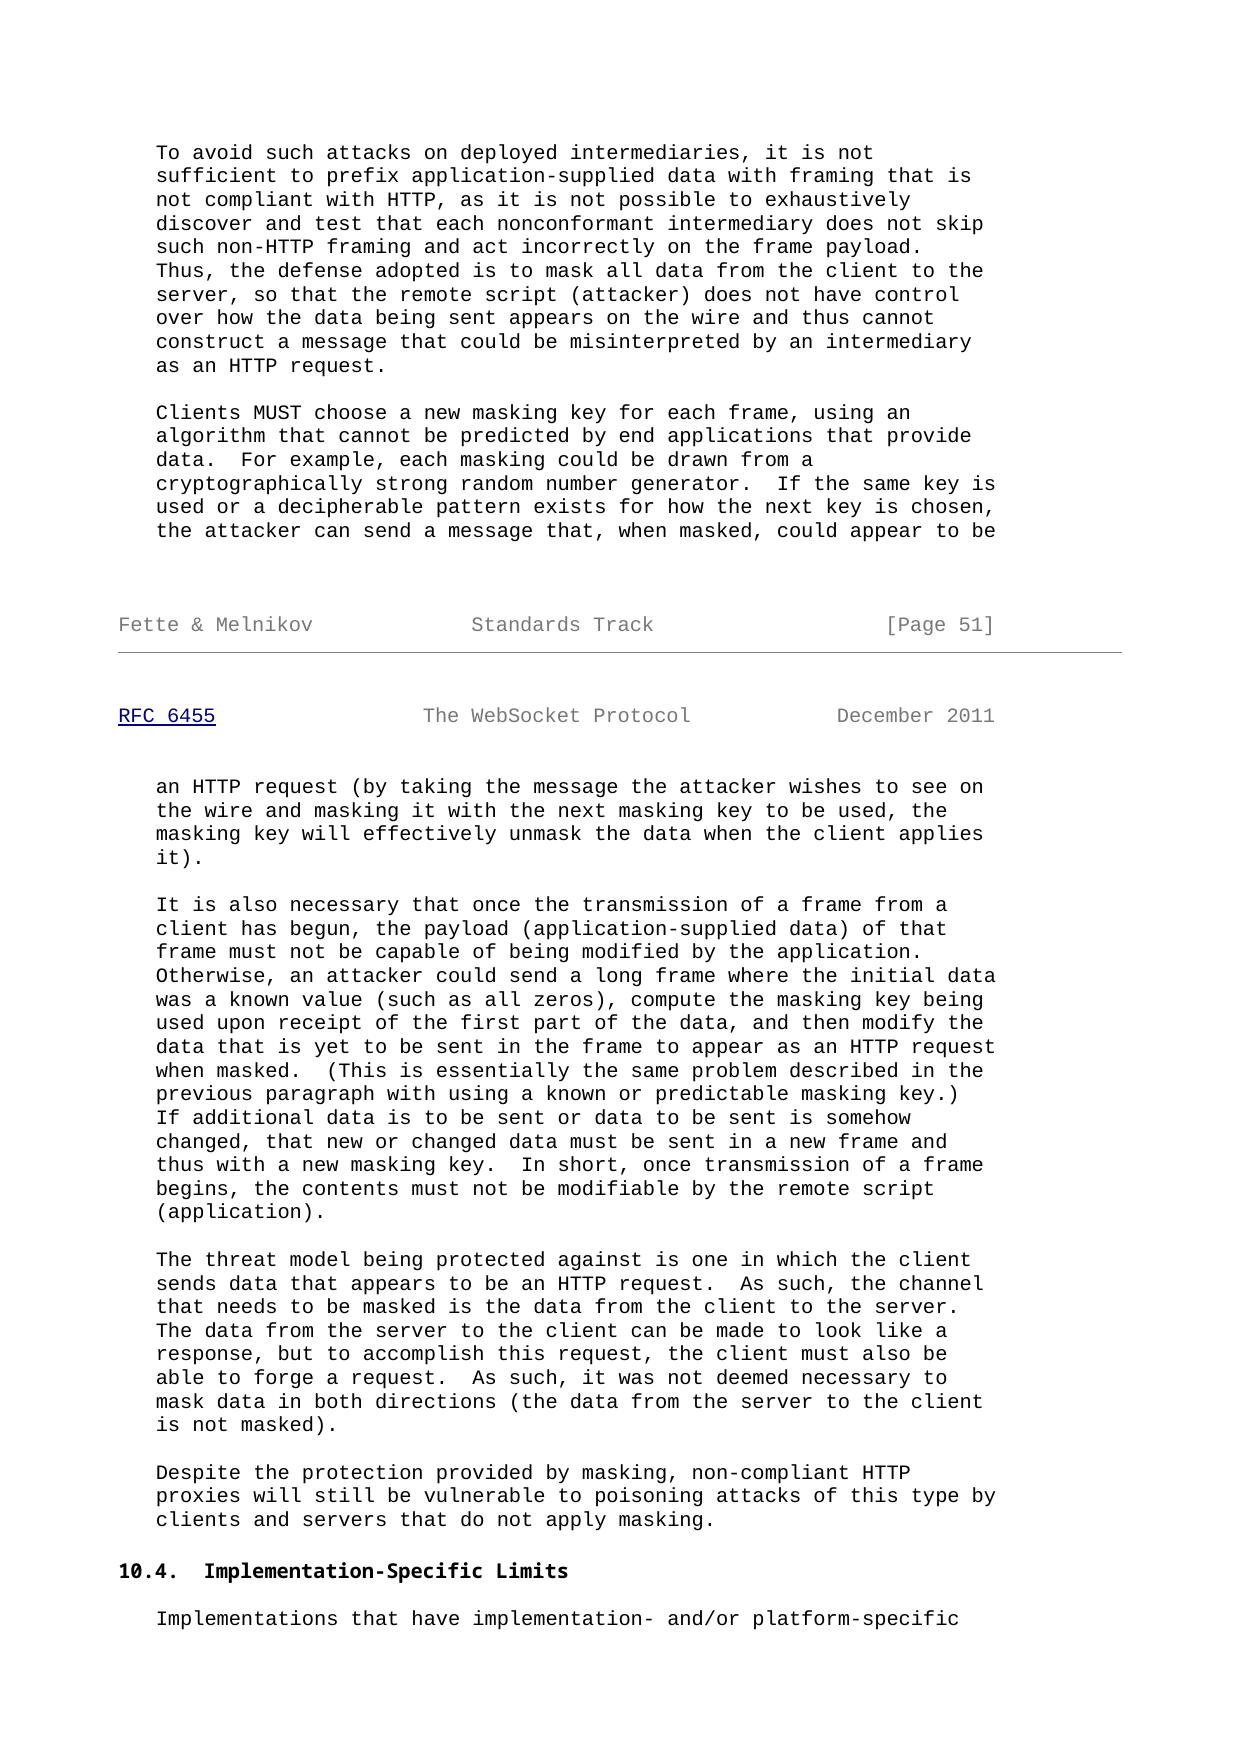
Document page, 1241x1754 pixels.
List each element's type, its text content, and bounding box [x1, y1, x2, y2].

text It is also necessary that once the transmission of a frame from a [118, 894, 1122, 918]
text it). [118, 847, 1122, 871]
text client has begun, the payload (application-supplied data) of that [118, 918, 1122, 941]
text Despite the protection provided by masking, non-compliant HTTP [118, 1462, 1122, 1485]
text able to forge a request. As such, it was not deemed necessary to [118, 1367, 1122, 1391]
text data. For example, each masking could be drawn from a [118, 449, 1122, 473]
text 10.4. Implementation-Specific Limits [118, 1556, 1122, 1584]
text is not masked). [118, 1414, 1122, 1438]
text that needs to be masked is the data from the client to the server. [118, 1296, 1122, 1320]
text discover and test that each nonconformant intermediary does not skip [118, 213, 1122, 236]
text frame must not be capable of being modified by the application. [118, 941, 1122, 965]
text previous paragraph with using a known or predictable masking key.) [118, 1083, 1122, 1107]
text the attacker can send a message that, when masked, could appear to be [118, 520, 1122, 544]
text used or a decipherable pattern exists for how the next key is chosen, [118, 496, 1122, 520]
text when masked. (This is essentially the same problem described in the [118, 1060, 1122, 1083]
text RFC 6455 The WebSocket Protocol December 2011 [118, 706, 1122, 729]
text response, but to accomplish this request, the client must also be [118, 1343, 1122, 1367]
text over how the data being sent appears on the wire and thus cannot [118, 307, 1122, 331]
text was a known value (such as all zeros), compute the masking key being [118, 989, 1122, 1012]
text Thus, the defense adopted is to mask all data from the client to the [118, 260, 1122, 284]
text sufficient to prefix application-supplied data with framing that is [118, 165, 1122, 189]
text masking key will effectively unmask the data when the client applies [118, 823, 1122, 847]
text construct a message that could be misinterpreted by an intermediary [118, 331, 1122, 354]
text the wire and masking it with the next masking key to be used, the [118, 799, 1122, 823]
text To avoid such attacks on deployed intermediaries, it is not [118, 142, 1122, 165]
text Clients MUST choose a new masking key for each frame, using an [118, 402, 1122, 426]
text clients and servers that do not apply masking. [118, 1509, 1122, 1533]
text as an HTTP request. [118, 354, 1122, 378]
text The threat model being protected against is one in which the client [118, 1249, 1122, 1272]
text (application). [118, 1202, 1122, 1225]
text changed, that new or changed data must be sent in a new frame and [118, 1131, 1122, 1154]
text sends data that appears to be an HTTP request. As such, the channel [118, 1272, 1122, 1296]
text an HTTP request (by taking the message the attacker wishes to see on [118, 776, 1122, 799]
text thus with a new masking key. In short, once transmission of a frame [118, 1154, 1122, 1178]
text used upon receipt of the first part of the data, and then modify the [118, 1012, 1122, 1036]
text such non-HTTP framing and act incorrectly on the frame payload. [118, 236, 1122, 260]
text data that is yet to be sent in the frame to appear as an HTTP request [118, 1036, 1122, 1060]
text Otherwise, an attacker could send a long frame where the initial data [118, 965, 1122, 989]
text server, so that the remote script (attacker) does not have control [118, 284, 1122, 307]
text If additional data is to be sent or data to be sent is somehow [118, 1107, 1122, 1131]
text Fette & Melnikov Standards Track [Page 51] [118, 615, 1122, 638]
text proxies will still be vulnerable to poisoning attacks of this type by [118, 1485, 1122, 1509]
text Implementations that have implementation- and/or platform-specific [118, 1608, 1122, 1631]
text begins, the contents must not be modifiable by the remote script [118, 1178, 1122, 1202]
text not compliant with HTTP, as it is not possible to exhaustively [118, 189, 1122, 213]
text The data from the server to the client can be made to look like a [118, 1320, 1122, 1343]
text mask data in both directions (the data from the server to the client [118, 1391, 1122, 1414]
text cryptographically strong random number generator. If the same key is [118, 473, 1122, 496]
text algorithm that cannot be predicted by end applications that provide [118, 426, 1122, 449]
